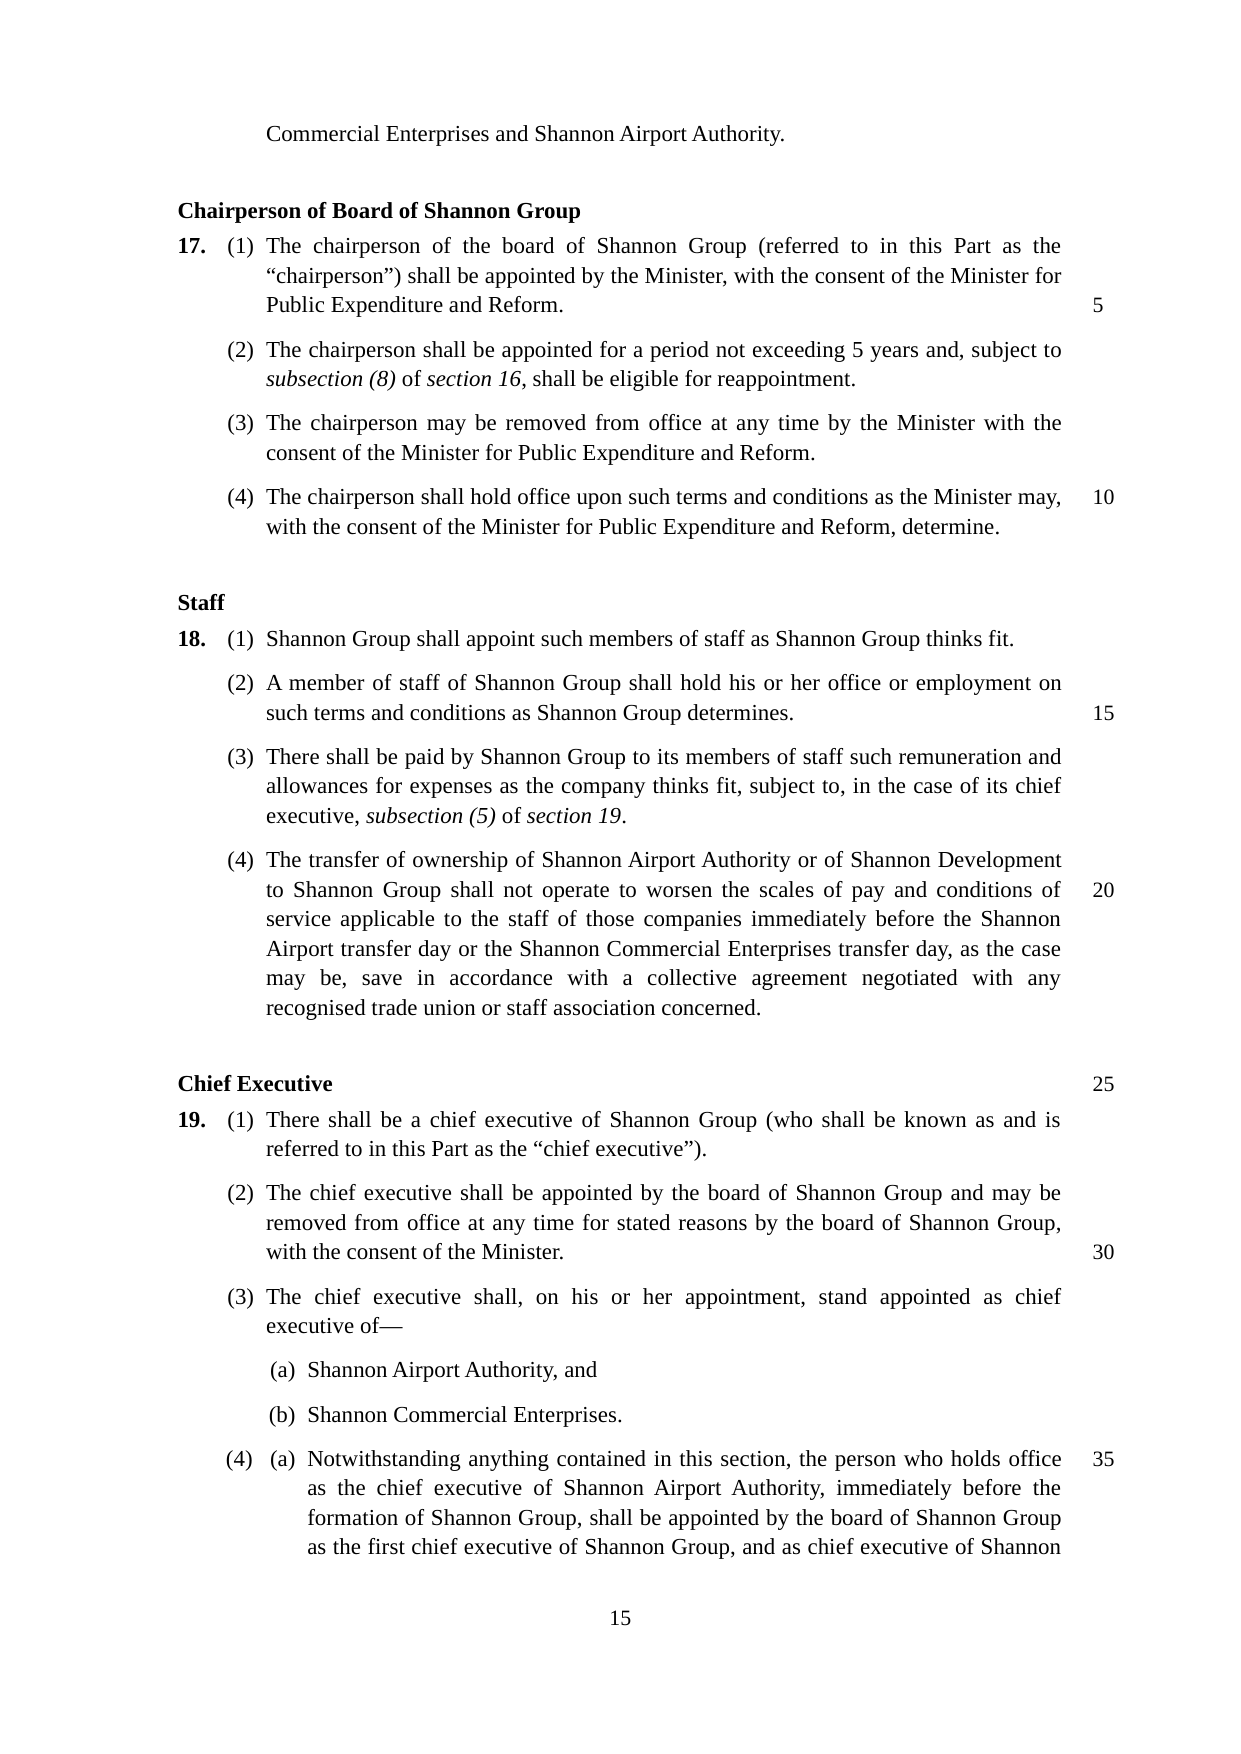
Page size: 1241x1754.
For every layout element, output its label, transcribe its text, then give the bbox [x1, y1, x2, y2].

text Chief Executive [177, 1068, 1063, 1098]
text Commercial Enterprises and Shannon Airport Authority. [177, 118, 1063, 148]
text (b) Shannon Commercial Enterprises. [177, 1398, 1063, 1428]
text (4) The transfer of ownership of Shannon Airport Authority or of Shannon Development to Shannon Group shall not operate to worsen the scales of pay and conditions of service applicable to the staff of those companies immediately before the Shannon Airport transfer day or the Shannon Commercial Enterprises transfer day, as the case may be, save in accordance with a collective agreement negotiated with any recognised trade union or staff association concerned. [177, 844, 1063, 1021]
text Staff [177, 587, 1063, 617]
text 18. (1) Shannon Group shall appoint such members of staff as Shannon Group thinks fit. [177, 623, 1063, 652]
text 19. (1) There shall be a chief executive of Shannon Group (who shall be known as and is referred to in this Part as the “chief executive”). [177, 1103, 1063, 1162]
text (2) The chief executive shall be appointed by the board of Shannon Group and may be removed from office at any time for stated reasons by the board of Shannon Group, with the consent of the Minister. [177, 1177, 1063, 1266]
text 17. (1) The chairperson of the board of Shannon Group (referred to in this Part as the “chairperson”) shall be appointed by the Minister, with the consent of the Minister for Public Expenditure and Reform. [177, 230, 1063, 319]
text (2) A member of staff of Shannon Group shall hold his or her office or employment on such terms and conditions as Shannon Group determines. [177, 667, 1063, 726]
text (3) The chairperson may be removed from office at any time by the Minister with the consent of the Minister for Public Expenditure and Reform. [177, 407, 1063, 466]
text (3) The chief executive shall, on his or her appointment, stand appointed as chief executive of⁠— [177, 1281, 1063, 1339]
text (4) (a) Notwithstanding anything contained in this section, the person who holds office as the chief executive of Shannon Airport Authority, immediately before the formation of Shannon Group, shall be appointed by the board of Shannon Group as the first chief executive of Shannon Group, and as chief executive of Shannon [177, 1443, 1063, 1561]
text Chairperson of Board of Shannon Group [177, 195, 1063, 224]
text (3) There shall be paid by Shannon Group to its members of staff such remuneration and allowances for expenses as the company thinks fit, subject to, in the case of its chief executive, subsection (5) of section 19. [177, 741, 1063, 829]
text (4) The chairperson shall hold office upon such terms and conditions as the Minister may, with the consent of the Minister for Public Expenditure and Reform, determine. [177, 481, 1063, 540]
text (a) Shannon Airport Authority, and [177, 1354, 1063, 1384]
text (2) The chairperson shall be appointed for a period not exceeding 5 years and, subject to subsection (8) of section 16, shall be eligible for reappointment. [177, 333, 1063, 392]
